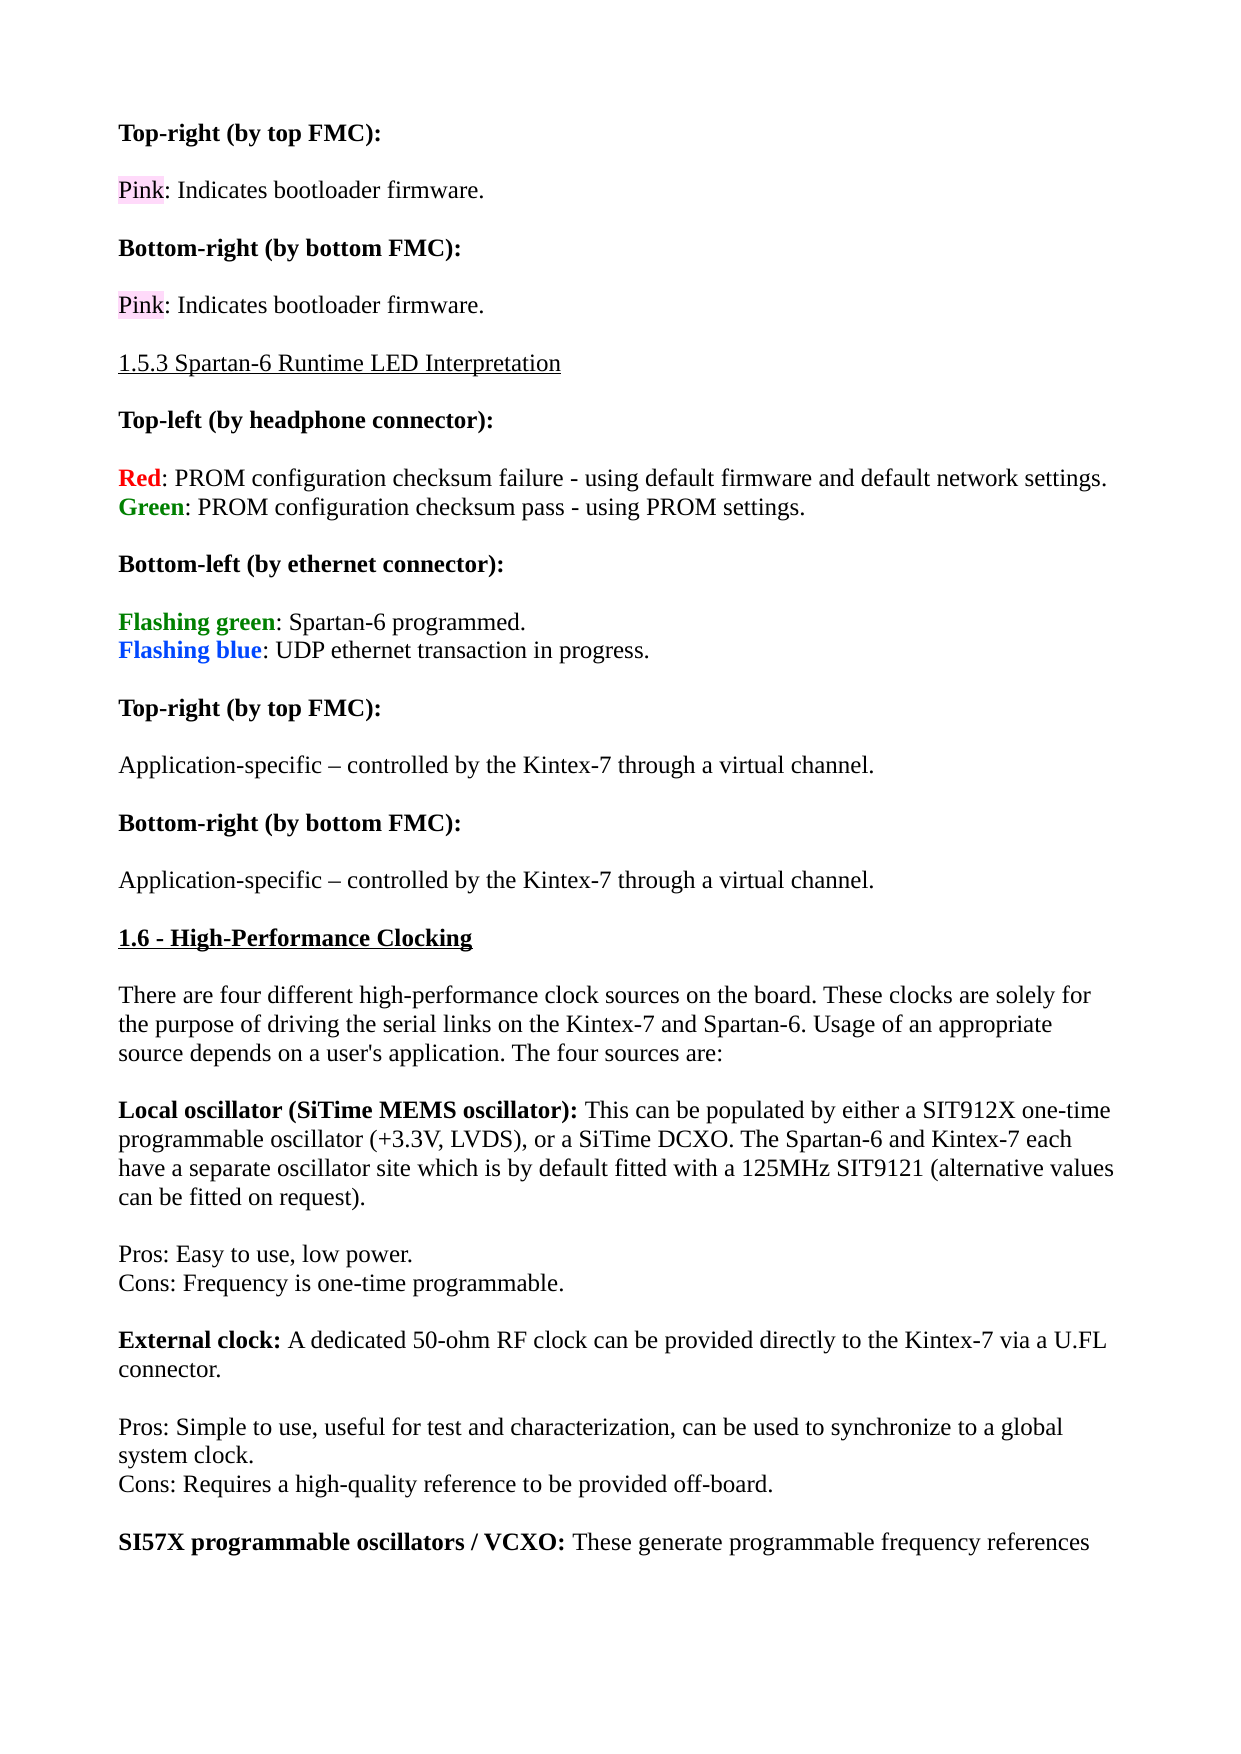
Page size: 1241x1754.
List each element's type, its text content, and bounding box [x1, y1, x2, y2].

text 1.5.3 Spartan-6 Runtime LED Interpretation [118, 348, 1122, 377]
text Local oscillator (SiTime MEMS oscillator): This can be populated by either a SIT912X one-time programmable oscillator (+3.3V, LVDS), or a SiTime DCXO. The Spartan-6 and Kintex-7 each have a separate oscillator site which is by default fitted with a 125MHz SIT9121 (alternative values can be fitted on request). [118, 1096, 1122, 1211]
text Flashing green: Spartan-6 programmed. [118, 607, 1122, 636]
text Top-right (by top FMC): [118, 693, 1122, 722]
text Pink: Indicates bootloader firmware. [118, 176, 1122, 204]
text Cons: Frequency is one-time programmable. [118, 1268, 1122, 1297]
text Top-right (by top FMC): [118, 118, 1122, 147]
text 1.6 - High-Performance Clocking [118, 923, 1122, 952]
text Green: PROM configuration checksum pass - using PROM settings. [118, 492, 1122, 521]
text Red: PROM configuration checksum failure - using default firmware and default network settings. [118, 463, 1122, 492]
text Application-specific – controlled by the Kintex-7 through a virtual channel. [118, 751, 1122, 779]
text Application-specific – controlled by the Kintex-7 through a virtual channel. [118, 866, 1122, 894]
text There are four different high-performance clock sources on the board. These clocks are solely for the purpose of driving the serial links on the Kintex-7 and Spartan-6. Usage of an appropriate source depends on a user's application. The four sources are: [118, 981, 1122, 1067]
text Pink: Indicates bootloader firmware. [118, 291, 1122, 319]
text Bottom-left (by ethernet connector): [118, 549, 1122, 578]
text Top-left (by headphone connector): [118, 406, 1122, 434]
text SI57X programmable oscillators / VCXO: These generate programmable frequency references [118, 1527, 1122, 1556]
text Bottom-right (by bottom FMC): [118, 808, 1122, 837]
text Pros: Simple to use, useful for test and characterization, can be used to synchronize to a global system clock. [118, 1412, 1122, 1469]
text Flashing blue: UDP ethernet transaction in progress. [118, 636, 1122, 664]
text Bottom-right (by bottom FMC): [118, 233, 1122, 262]
text Pros: Easy to use, low power. [118, 1239, 1122, 1268]
text Cons: Requires a high-quality reference to be provided off-board. [118, 1469, 1122, 1498]
text External clock: A dedicated 50-ohm RF clock can be provided directly to the Kintex-7 via a U.FL connector. [118, 1326, 1122, 1383]
